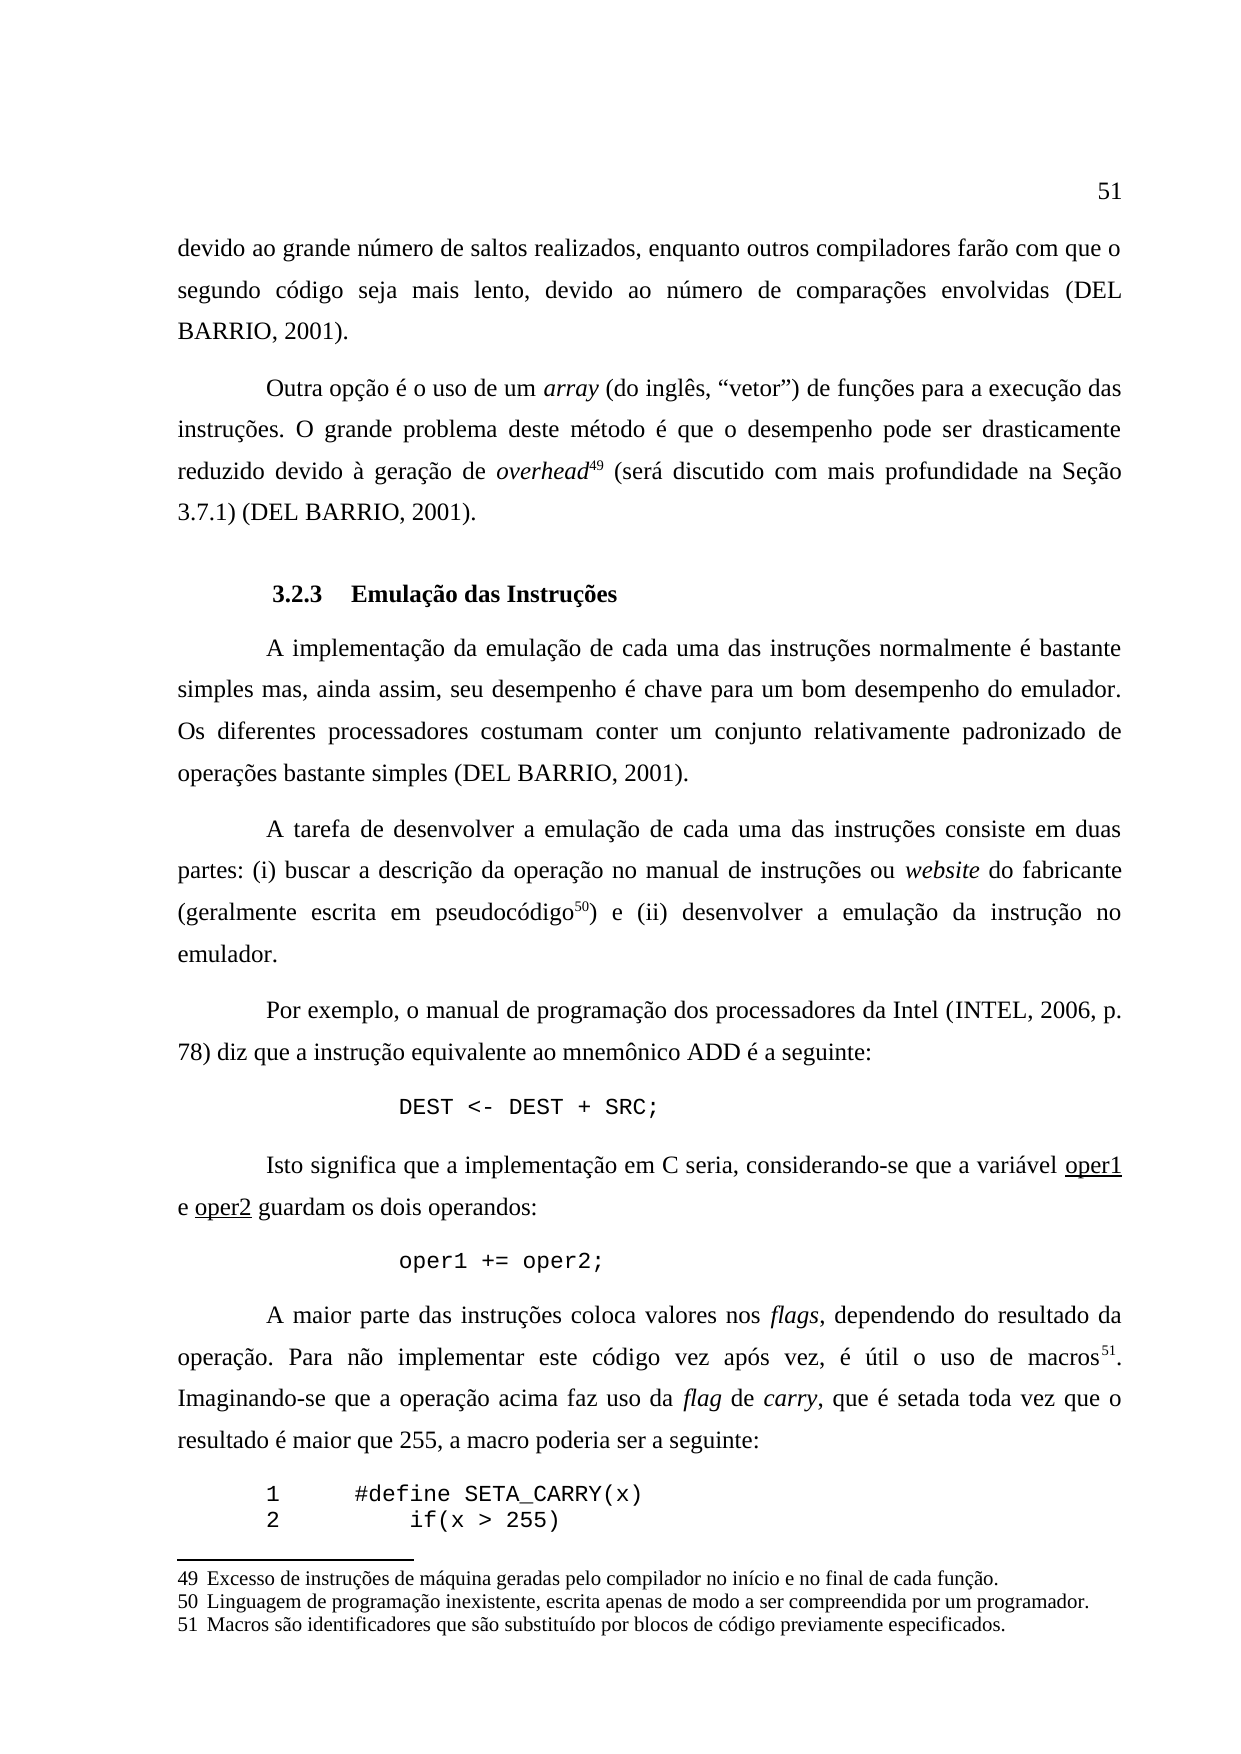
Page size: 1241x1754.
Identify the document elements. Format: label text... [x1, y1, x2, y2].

text A tarefa de desenvolver a emulação de cada uma das instruções consiste em duas partes: (i) buscar a descrição da operação no manual de instruções ou website do fabricante (geralmente escrita em pseudocódigo) e (ii) desenvolver a emulação da instrução no emulador. [177, 815, 1122, 967]
text Outra opção é o uso de um array (do inglês, “vetor”) de funções para a execução das instruções. O grande problema deste método é que o desempenho pode ser drasticamente reduzido devido à geração de overhead (será discutido com mais profundidade na Seção 3.7.1) (DEL BARRIO, 2001). [177, 374, 1122, 526]
text devido ao grande número de saltos realizados, enquanto outros compiladores farão com que o segundo código seja mais lento, devido ao número de comparações envolvidas (DEL BARRIO, 2001). [177, 234, 1122, 345]
list oper1 += oper2; [310, 1249, 1122, 1275]
text A implementação da emulação de cada uma das instruções normalmente é bastante simples mas, ainda assim, seu desempenho é chave para um bom desempenho do emulador. Os diferentes processadores costumam conter um conjunto relativamente padronizado de operações bastante simples (DEL BARRIO, 2001). [177, 634, 1122, 786]
text Linguagem de programação inexistente, escrita apenas de modo a ser compreendida por um programador. [177, 1589, 1122, 1613]
text Excesso de instruções de máquina geradas pelo compilador no início e no final de cada função. [177, 1566, 1122, 1589]
subtitle Emulação das Instruções [177, 580, 1122, 608]
text Por exemplo, o manual de programação dos processadores da Intel (INTEL, 2006, p. 78) diz que a instrução equivalente ao mnemônico ADD é a seguinte: [177, 996, 1122, 1065]
text Isto significa que a implementação em C seria, considerando-se que a variável oper1 e oper2 guardam os dois operandos: [177, 1151, 1122, 1221]
list #define SETA_CARRY(x) [266, 1482, 1122, 1508]
text DEST <- DEST + SRC; [177, 1094, 1122, 1122]
list if(x > 255) [266, 1508, 1122, 1534]
text A maior parte das instruções coloca valores nos flags, dependendo do resultado da operação. Para não implementar este código vez após vez, é útil o uso de macros. Imaginando-se que a operação acima faz uso da flag de carry, que é setada toda vez que o resultado é maior que 255, a macro poderia ser a seguinte: [177, 1301, 1122, 1453]
text Macros são identificadores que são substituído por blocos de código previamente especificados. [177, 1613, 1122, 1636]
